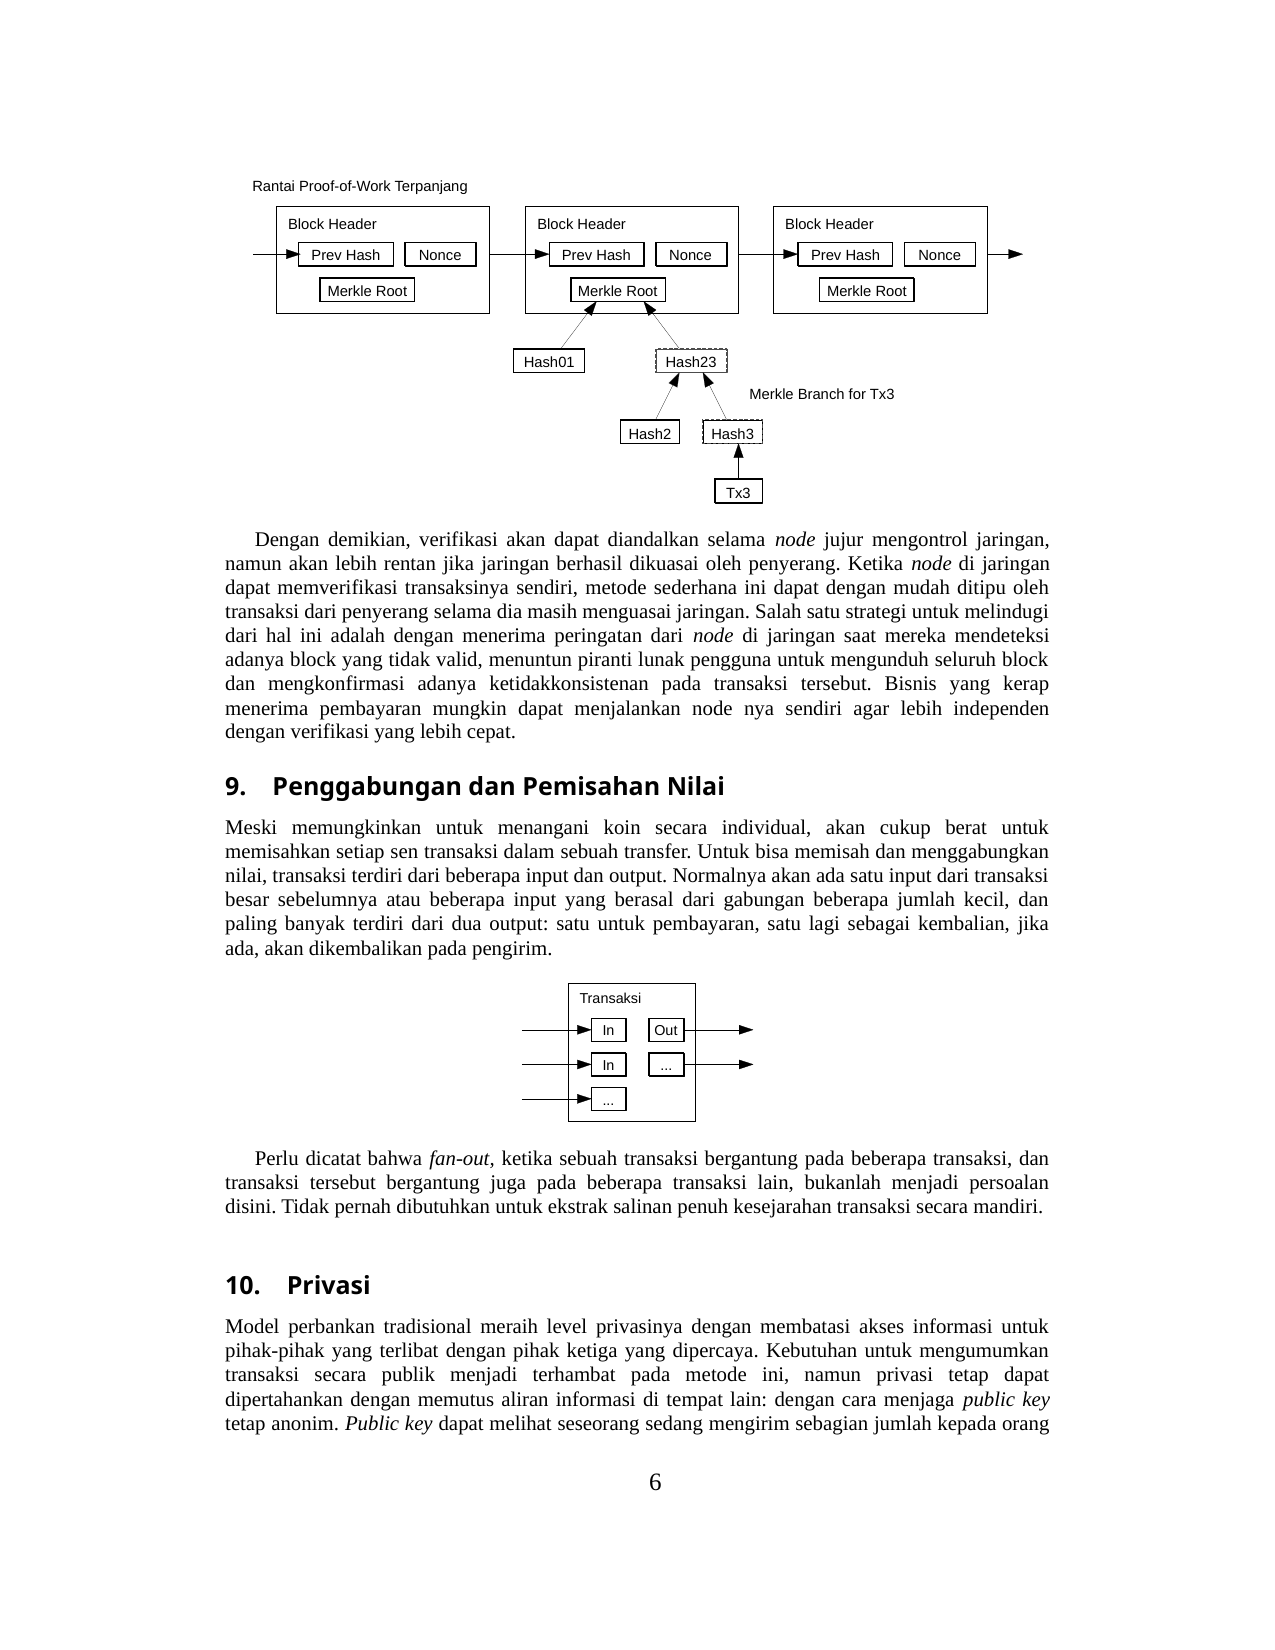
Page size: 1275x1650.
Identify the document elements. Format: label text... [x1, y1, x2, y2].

text Model perbankan tradisional meraih level privasinya dengan membatasi akses informasi untuk pihak-pihak yang terlibat dengan pihak ketiga yang dipercaya. Kebutuhan untuk mengumumkan transaksi secara publik menjadi terhambat pada metode ini, namun privasi tetap dapat dipertahankan dengan memutus aliran informasi di tempat lain: dengan cara menjaga public key tetap anonim. Public key dapat melihat seseorang sedang mengirim sebagian jumlah kepada orang [225, 1314, 1050, 1434]
subtitle 9. Penggabungan dan Pemisahan Nilai [225, 768, 1050, 803]
text Perlu dicatat bahwa fan-out, ketika sebuah transaksi bergantung pada beberapa transaksi, dan transaksi tersebut bergantung juga pada beberapa transaksi lain, bukanlah menjadi persoalan disini. Tidak pernah dibutuhkan untuk ekstrak salinan penuh kesejarahan transaksi secara mandiri. [225, 1146, 1050, 1218]
text Dengan demikian, verifikasi akan dapat diandalkan selama node jujur mengontrol jaringan, namun akan lebih rentan jika jaringan berhasil dikuasai oleh penyerang. Ketika node di jaringan dapat memverifikasi transaksinya sendiri, metode sederhana ini dapat dengan mudah ditipu oleh transaksi dari penyerang selama dia masih menguasai jaringan. Salah satu strategi untuk melindugi dari hal ini adalah dengan menerima peringatan dari node di jaringan saat mereka mendeteksi adanya block yang tidak valid, menuntun piranti lunak pengguna untuk mengunduh seluruh block dan mengkonfirmasi adanya ketidakkonsistenan pada transaksi tersebut. Bisnis yang kerap menerima pembayaran mungkin dapat menjalankan node nya sendiri agar lebih independen dengan verifikasi yang lebih cepat. [225, 527, 1050, 743]
text Meski memungkinkan untuk menangani koin secara individual, akan cukup berat untuk memisahkan setiap sen transaksi dalam sebuah transfer. Untuk bisa memisah dan menggabungkan nilai, transaksi terdiri dari beberapa input dan output. Normalnya akan ada satu input dari transaksi besar sebelumnya atau beberapa input yang berasal dari gabungan beberapa jumlah kecil, dan paling banyak terdiri dari dua output: satu untuk pembayaran, satu lagi sebagai kembalian, jika ada, akan dikembalikan pada pengirim. [225, 815, 1050, 959]
subtitle 10. Privasi [225, 1268, 1050, 1302]
